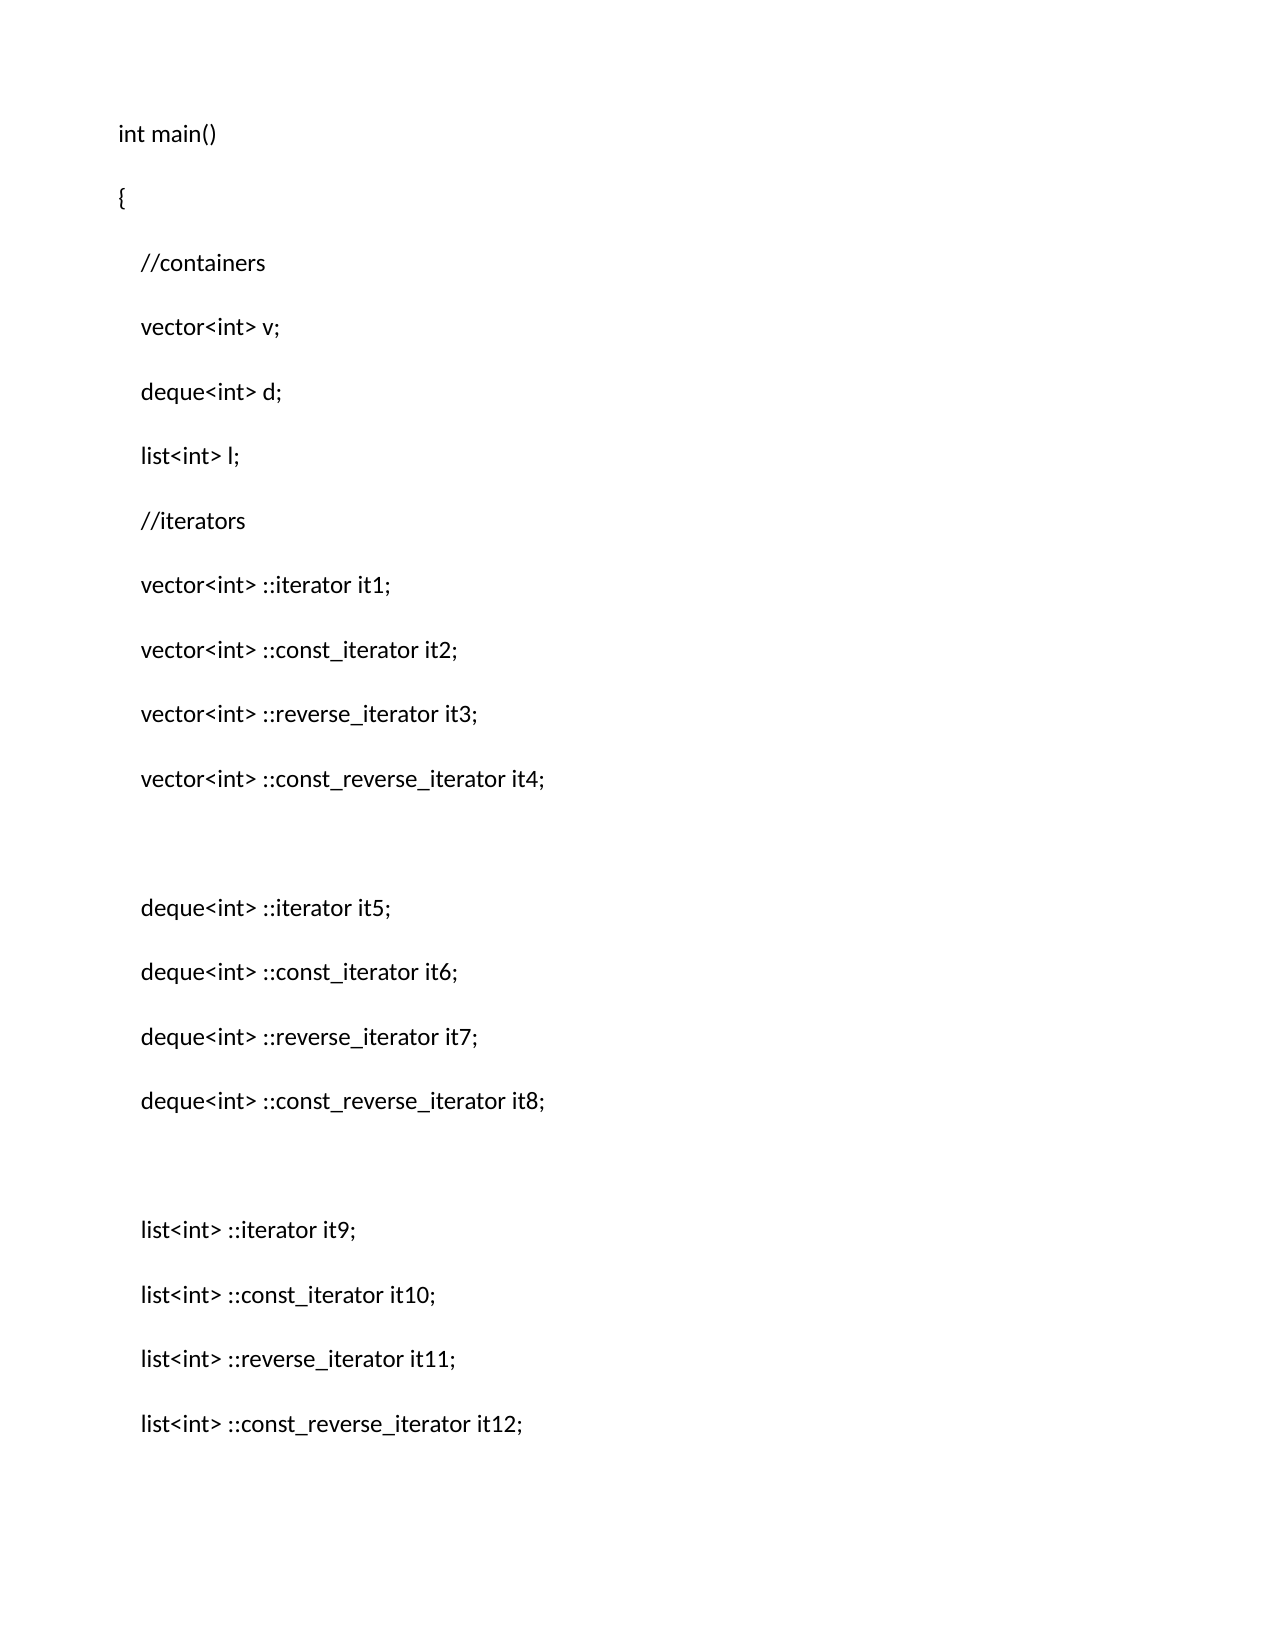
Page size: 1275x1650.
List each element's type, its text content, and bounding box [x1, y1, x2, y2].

text //containers [118, 247, 1157, 278]
text //iterators [118, 505, 1157, 536]
text list<int> ::const_iterator it10; [118, 1279, 1157, 1309]
text deque<int> ::const_reverse_iterator it8; [118, 1085, 1157, 1116]
text deque<int> ::reverse_iterator it7; [118, 1021, 1157, 1051]
text int main() [118, 118, 1157, 149]
text vector<int> ::const_iterator it2; [118, 634, 1157, 664]
text list<int> ::reverse_iterator it11; [118, 1343, 1157, 1374]
text deque<int> ::iterator it5; [118, 892, 1157, 922]
text deque<int> ::const_iterator it6; [118, 956, 1157, 987]
text vector<int> ::iterator it1; [118, 569, 1157, 600]
text vector<int> v; [118, 312, 1157, 342]
text list<int> ::iterator it9; [118, 1214, 1157, 1245]
text vector<int> ::const_reverse_iterator it4; [118, 763, 1157, 793]
text deque<int> d; [118, 376, 1157, 407]
text { [118, 183, 1157, 213]
text list<int> l; [118, 441, 1157, 471]
text vector<int> ::reverse_iterator it3; [118, 698, 1157, 729]
text list<int> ::const_reverse_iterator it12; [118, 1408, 1157, 1438]
